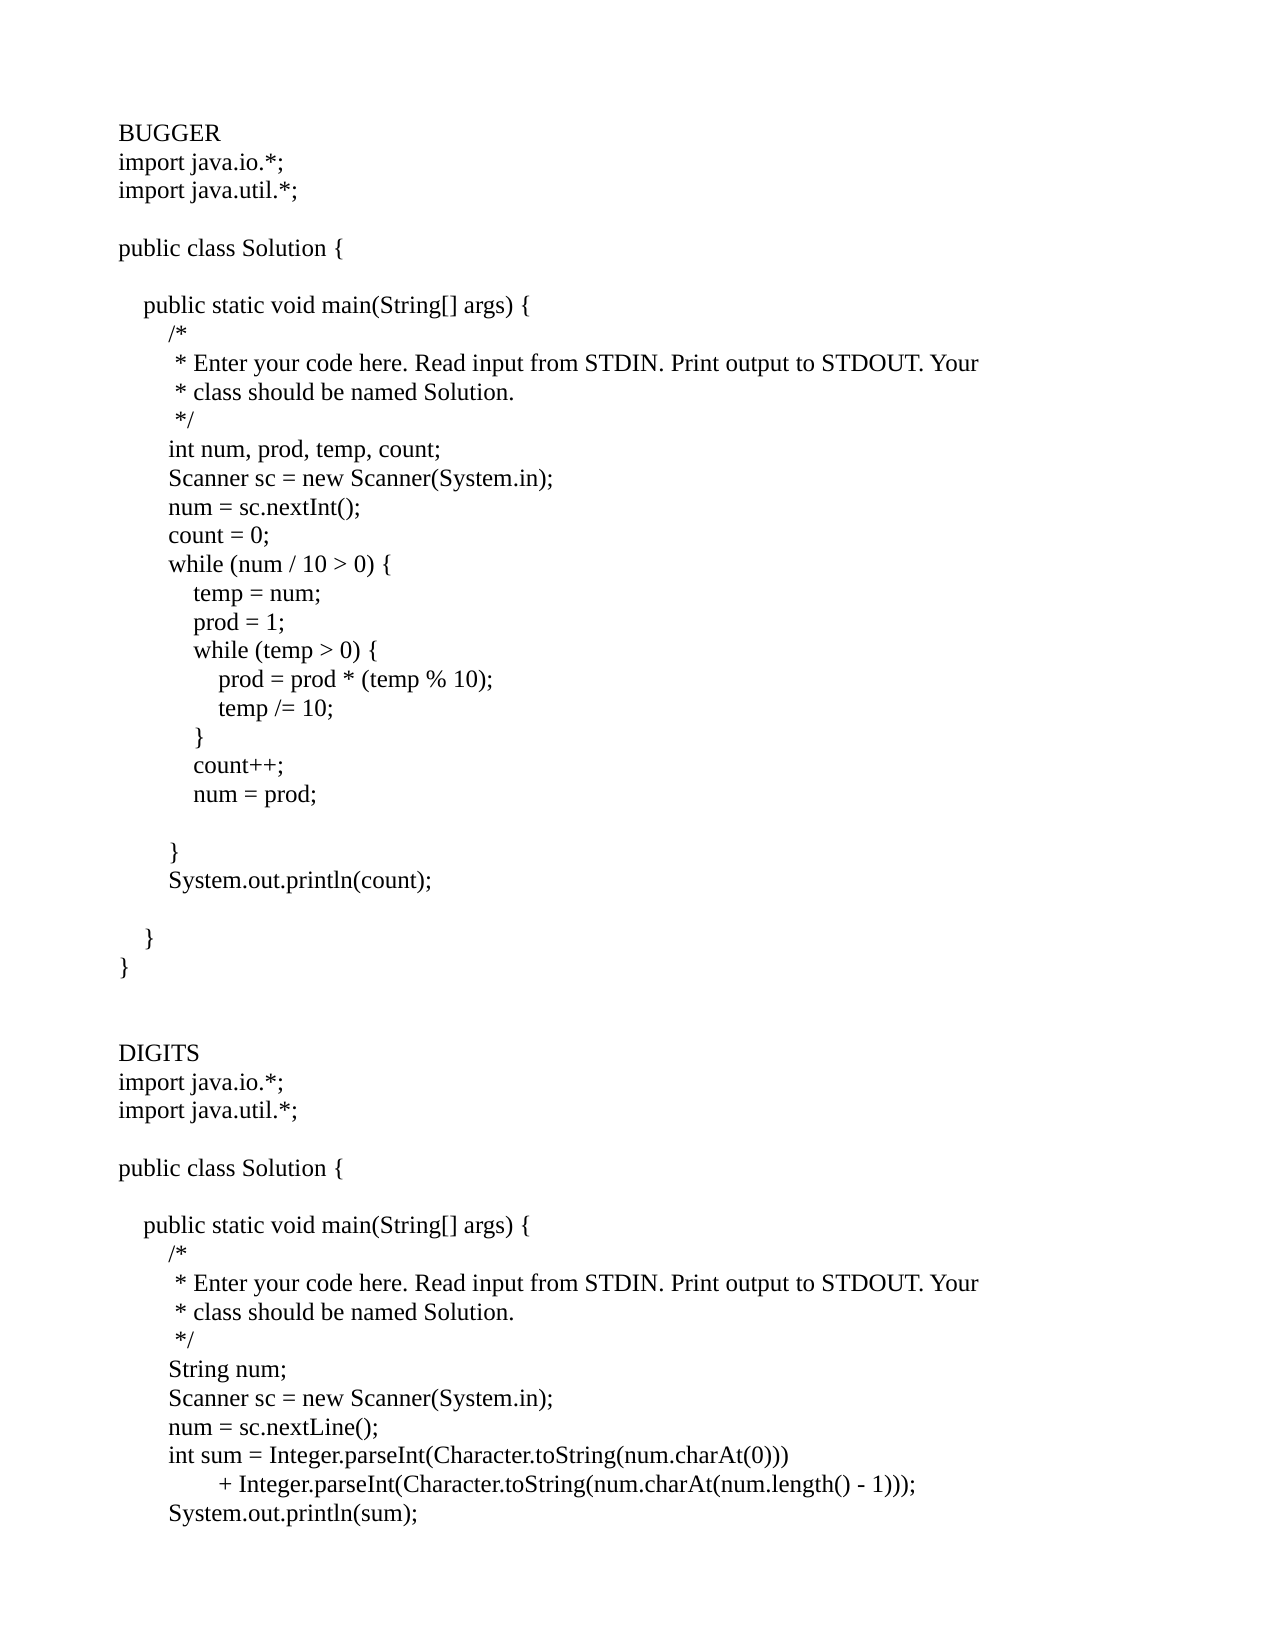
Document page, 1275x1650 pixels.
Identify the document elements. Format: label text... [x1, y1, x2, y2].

text + Integer.parseInt(Character.toString(num.charAt(num.length() - 1))); [118, 1469, 1157, 1498]
text /* [118, 319, 1157, 348]
text prod = prod * (temp % 10); [118, 664, 1157, 693]
text public class Solution { [118, 1153, 1157, 1182]
text num = sc.nextLine(); [118, 1412, 1157, 1441]
text int num, prod, temp, count; [118, 434, 1157, 463]
text int sum = Integer.parseInt(Character.toString(num.charAt(0))) [118, 1441, 1157, 1469]
text while (temp > 0) { [118, 636, 1157, 664]
text /* [118, 1239, 1157, 1268]
text } [118, 722, 1157, 751]
text count++; [118, 751, 1157, 779]
text Scanner sc = new Scanner(System.in); [118, 1383, 1157, 1412]
text * Enter your code here. Read input from STDIN. Print output to STDOUT. Your [118, 1268, 1157, 1297]
text import java.io.*; [118, 147, 1157, 176]
text * class should be named Solution. [118, 377, 1157, 406]
text num = prod; [118, 779, 1157, 808]
text BUGGER [118, 118, 1157, 147]
text * class should be named Solution. [118, 1297, 1157, 1326]
text public static void main(String[] args) { [118, 291, 1157, 319]
text prod = 1; [118, 607, 1157, 636]
text * Enter your code here. Read input from STDIN. Print output to STDOUT. Your [118, 348, 1157, 377]
text count = 0; [118, 521, 1157, 549]
text import java.util.*; [118, 176, 1157, 204]
text System.out.println(count); [118, 866, 1157, 894]
text String num; [118, 1354, 1157, 1383]
text Scanner sc = new Scanner(System.in); [118, 463, 1157, 492]
text } [118, 952, 1157, 981]
text public class Solution { [118, 233, 1157, 262]
text public static void main(String[] args) { [118, 1211, 1157, 1239]
text while (num / 10 > 0) { [118, 549, 1157, 578]
text } [118, 923, 1157, 952]
text } [118, 837, 1157, 866]
text import java.io.*; [118, 1067, 1157, 1096]
text import java.util.*; [118, 1096, 1157, 1124]
text num = sc.nextInt(); [118, 492, 1157, 521]
text */ [118, 406, 1157, 434]
text temp /= 10; [118, 693, 1157, 722]
text DIGITS [118, 1038, 1157, 1067]
text temp = num; [118, 578, 1157, 607]
text System.out.println(sum); [118, 1498, 1157, 1527]
text */ [118, 1326, 1157, 1354]
